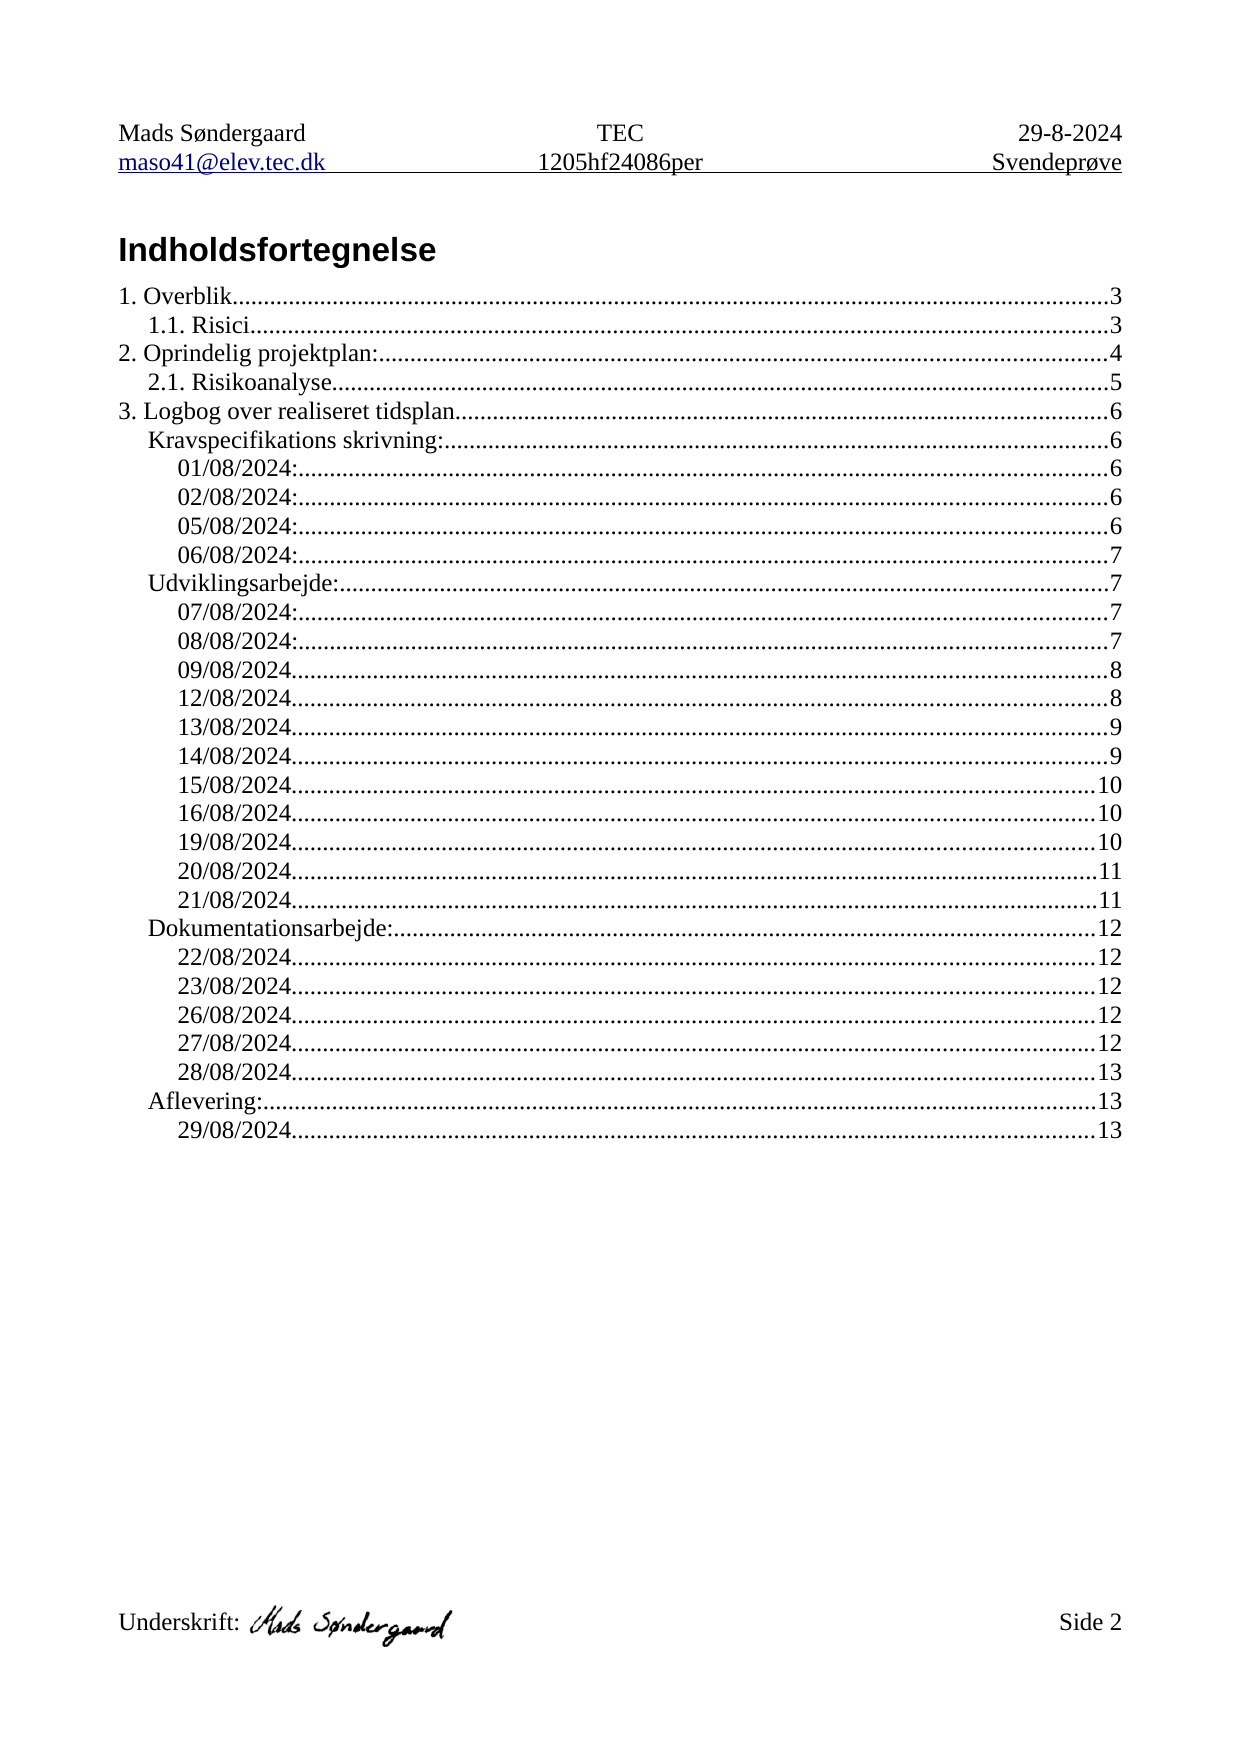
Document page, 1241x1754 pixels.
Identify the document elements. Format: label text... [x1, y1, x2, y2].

text Udviklingsarbejde: 7 [148, 568, 1122, 597]
text 26/08/2024 12 [177, 1000, 1122, 1028]
text 08/08/2024: 7 [177, 626, 1122, 655]
text Dokumentationsarbejde: 12 [148, 913, 1122, 942]
text 01/08/2024: 6 [177, 453, 1122, 482]
text 3. Logbog over realiseret tidsplan 6 [118, 396, 1122, 425]
text Kravspecifikations skrivning: 6 [148, 425, 1122, 453]
text 1. Overblik 3 [118, 281, 1122, 310]
text 29/08/2024 13 [177, 1115, 1122, 1143]
text 22/08/2024 12 [177, 942, 1122, 971]
text 28/08/2024 13 [177, 1057, 1122, 1086]
text 07/08/2024: 7 [177, 597, 1122, 626]
text 09/08/2024 8 [177, 655, 1122, 683]
text 1.1. Risici 3 [148, 310, 1122, 338]
text 02/08/2024: 6 [177, 482, 1122, 511]
text 23/08/2024 12 [177, 971, 1122, 1000]
text 2.1. Risikoanalyse 5 [148, 367, 1122, 396]
text 19/08/2024 10 [177, 827, 1122, 856]
text 15/08/2024 10 [177, 770, 1122, 798]
text 05/08/2024: 6 [177, 511, 1122, 540]
text 14/08/2024 9 [177, 741, 1122, 770]
subtitle Indholdsfortegnelse [118, 230, 1122, 268]
text 16/08/2024 10 [177, 798, 1122, 827]
text 27/08/2024 12 [177, 1028, 1122, 1057]
text 21/08/2024 11 [177, 885, 1122, 913]
text 20/08/2024 11 [177, 856, 1122, 885]
text 12/08/2024 8 [177, 683, 1122, 712]
text 06/08/2024: 7 [177, 540, 1122, 568]
text 13/08/2024 9 [177, 712, 1122, 741]
text Aflevering: 13 [148, 1086, 1122, 1115]
picture [244, 1600, 458, 1647]
text 2. Oprindelig projektplan: 4 [118, 338, 1122, 367]
